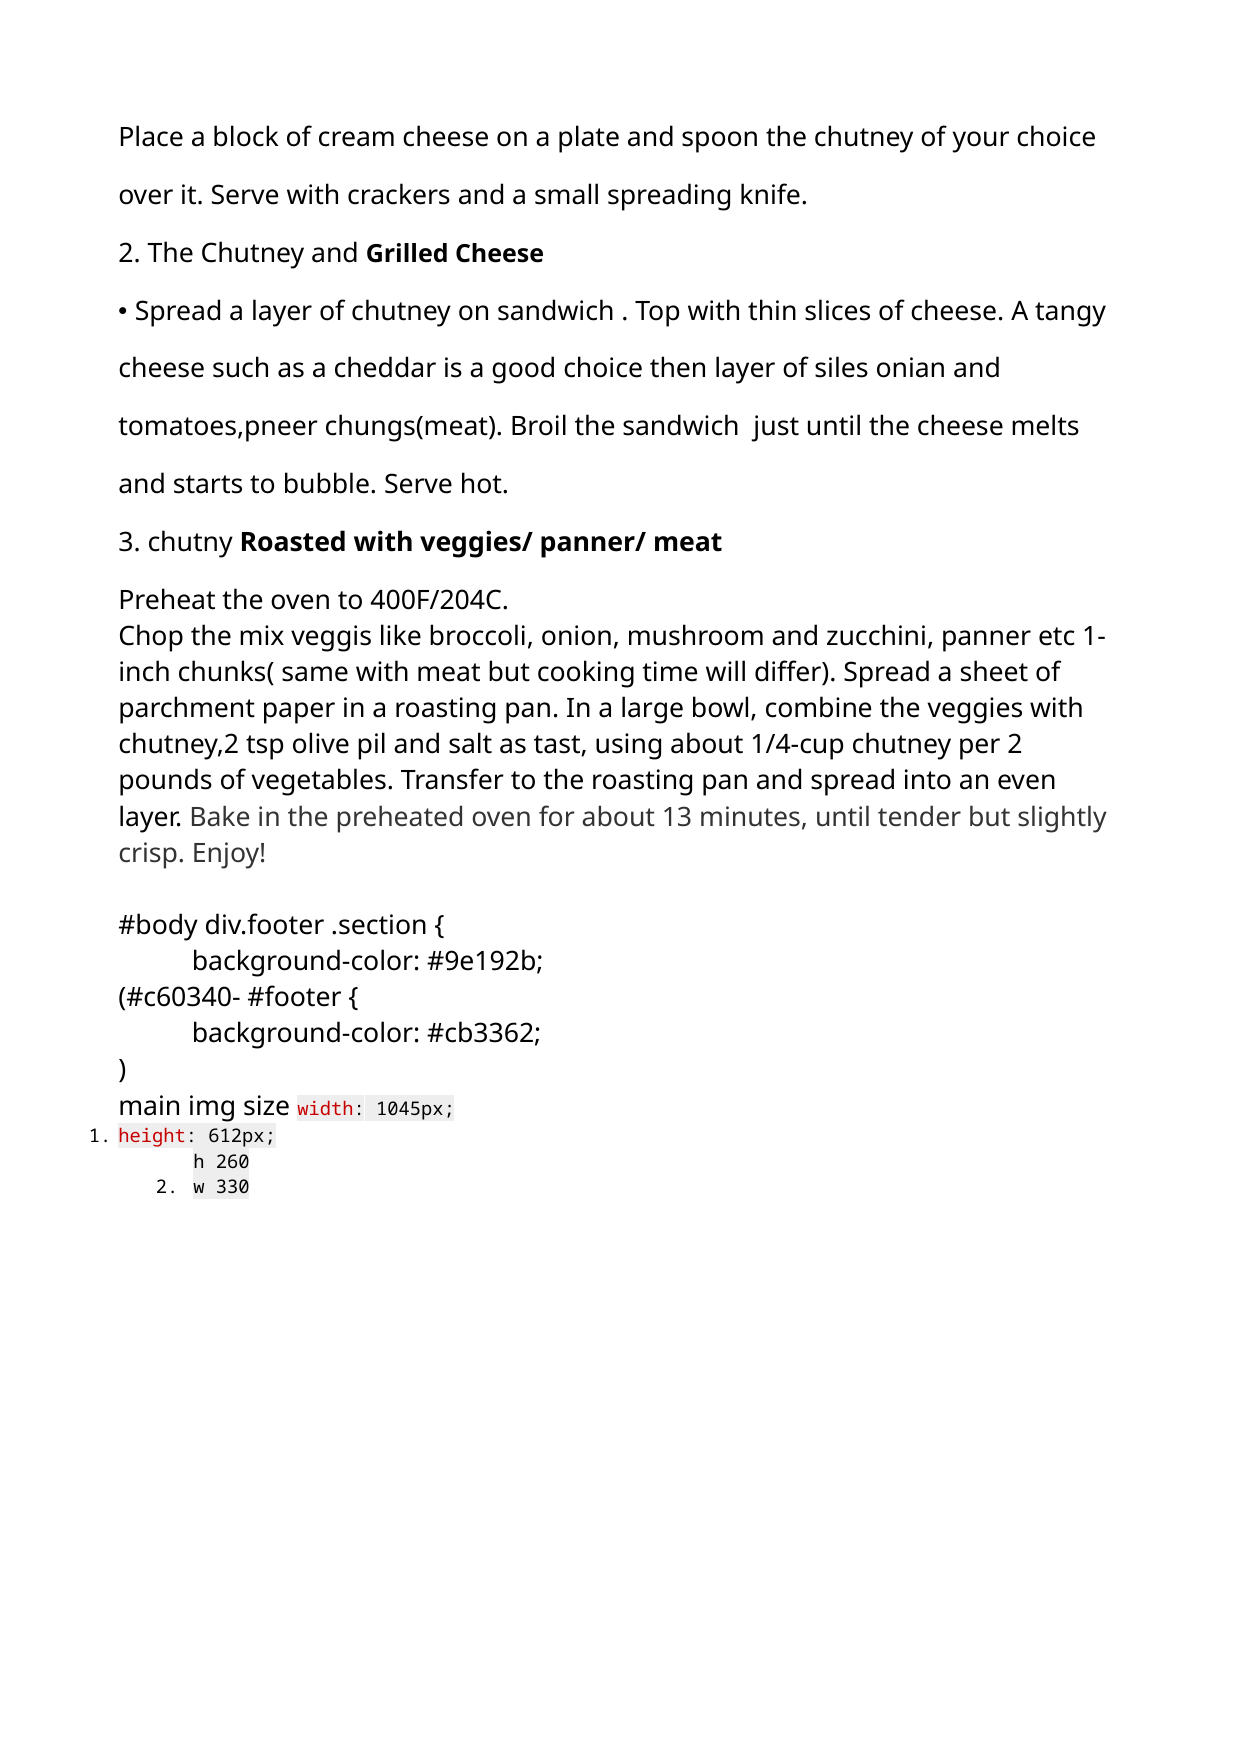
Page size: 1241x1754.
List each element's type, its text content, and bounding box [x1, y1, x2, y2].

list height: 612px; [118, 1123, 1122, 1148]
list 2. The Chutney and Grilled Cheese [118, 234, 1122, 270]
text #body div.footer .section { background-color: #9e192b; (#c60340- #footer { background-color: #cb3362; ) [118, 906, 1122, 1087]
list h 260 [156, 1148, 1122, 1174]
list Spread a layer of chutney on sandwich . Top with thin slices of cheese. A tangy cheese such as a cheddar is a good choice then layer of siles onian and tomatoes,pneer chungs(meat). Broil the sandwich just until the cheese melts and starts to bubble. Serve hot. [118, 292, 1122, 501]
list w 330 [156, 1174, 1122, 1199]
text Chop the mix veggis like broccoli, onion, mushroom and zucchini, panner etc 1-inch chunks( same with meat but cooking time will differ). Spread a sheet of parchment paper in a roasting pan. In a large bowl, combine the veggies with chutney,2 tsp olive pil and salt as tast, using about 1/4-cup chutney per 2 pounds of vegetables. Transfer to the roasting pan and spread into an even layer. Bake in the preheated oven for about 13 minutes, until tender but slightly crisp. Enjoy! [118, 617, 1122, 870]
text main img size width: 1045px; [118, 1087, 1122, 1123]
text Preheat the oven to 400F/204C. [118, 581, 1122, 617]
list Place a block of cream cheese on a plate and spoon the chutney of your choice over it. Serve with crackers and a small spreading knife. [118, 118, 1122, 212]
list 3. chutny Roasted with veggies/ panner/ meat [118, 523, 1122, 559]
